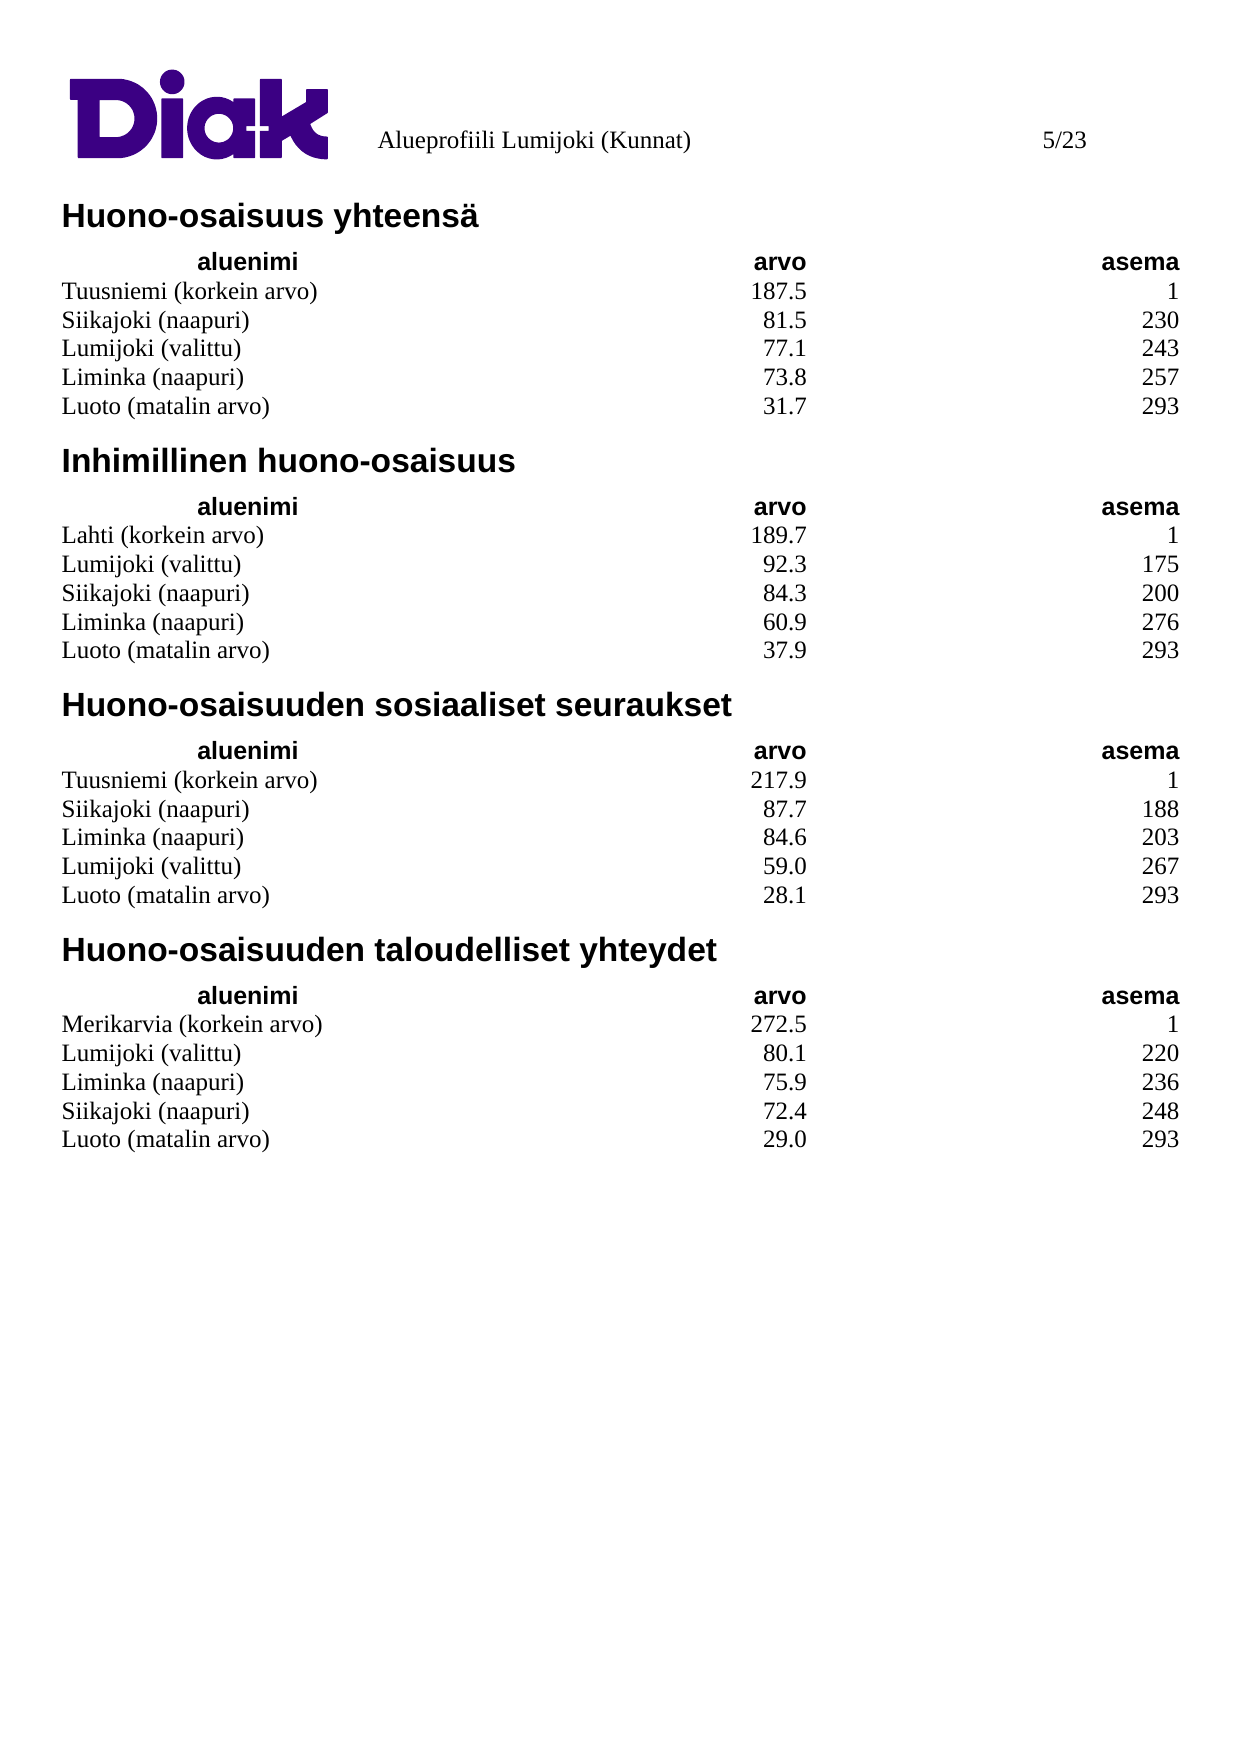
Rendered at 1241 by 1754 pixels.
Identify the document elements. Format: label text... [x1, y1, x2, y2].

table_cell 29.0 [434, 1125, 806, 1153]
table_cell 272.5 [434, 1010, 806, 1038]
table_cell 188 [806, 794, 1179, 822]
table_cell 87.7 [434, 794, 806, 822]
table_cell 267 [806, 851, 1179, 880]
table_cell 187.5 [434, 276, 806, 305]
table_cell 236 [806, 1067, 1179, 1096]
table_cell 72.4 [434, 1096, 806, 1124]
subtitle Huono-osaisuuden sosiaaliset seuraukset [61, 685, 1179, 724]
table_header arvo [434, 981, 806, 1009]
table_cell Lumijoki (valittu) [61, 851, 434, 880]
table_cell 248 [806, 1096, 1179, 1124]
table_cell Merikarvia (korkein arvo) [61, 1010, 434, 1038]
table_cell 1 [806, 276, 1179, 305]
table_cell Lumijoki (valittu) [61, 1038, 434, 1067]
table_header aluenimi [61, 247, 434, 276]
table_cell 28.1 [434, 880, 806, 909]
table_cell Liminka (naapuri) [61, 1067, 434, 1096]
table_cell 59.0 [434, 851, 806, 880]
table_cell Liminka (naapuri) [61, 362, 434, 391]
table_cell 1 [806, 521, 1179, 549]
table_cell 175 [806, 549, 1179, 578]
table_cell 293 [806, 1125, 1179, 1153]
table_header aluenimi [61, 492, 434, 521]
table_cell 230 [806, 305, 1179, 333]
table_cell Tuusniemi (korkein arvo) [61, 765, 434, 794]
table_cell 77.1 [434, 334, 806, 362]
table_header arvo [434, 247, 806, 276]
table_cell 1 [806, 765, 1179, 794]
table_cell Lumijoki (valittu) [61, 334, 434, 362]
table_cell Luoto (matalin arvo) [61, 636, 434, 664]
table_header aluenimi [61, 981, 434, 1009]
table_cell Liminka (naapuri) [61, 607, 434, 636]
table_cell Luoto (matalin arvo) [61, 1125, 434, 1153]
table_cell Luoto (matalin arvo) [61, 880, 434, 909]
table_header aluenimi [61, 736, 434, 765]
table_cell 60.9 [434, 607, 806, 636]
table_cell 84.3 [434, 578, 806, 607]
table_cell 31.7 [434, 391, 806, 420]
table_cell 189.7 [434, 521, 806, 549]
table_cell Luoto (matalin arvo) [61, 391, 434, 420]
table_cell 203 [806, 823, 1179, 851]
table_cell 80.1 [434, 1038, 806, 1067]
table_header asema [806, 736, 1179, 765]
table_cell 73.8 [434, 362, 806, 391]
table_cell 84.6 [434, 823, 806, 851]
table_cell Liminka (naapuri) [61, 823, 434, 851]
table_cell 92.3 [434, 549, 806, 578]
table_cell 37.9 [434, 636, 806, 664]
table_cell Lumijoki (valittu) [61, 549, 434, 578]
table_cell 243 [806, 334, 1179, 362]
table_cell 81.5 [434, 305, 806, 333]
table_cell Siikajoki (naapuri) [61, 305, 434, 333]
table_cell Tuusniemi (korkein arvo) [61, 276, 434, 305]
table_header arvo [434, 736, 806, 765]
table_cell 75.9 [434, 1067, 806, 1096]
table_cell 276 [806, 607, 1179, 636]
table_cell 293 [806, 636, 1179, 664]
table_cell Siikajoki (naapuri) [61, 1096, 434, 1124]
table_header asema [806, 247, 1179, 276]
table_cell 200 [806, 578, 1179, 607]
table_cell 293 [806, 391, 1179, 420]
table_cell 217.9 [434, 765, 806, 794]
table_cell 220 [806, 1038, 1179, 1067]
table_cell Siikajoki (naapuri) [61, 578, 434, 607]
table_header asema [806, 492, 1179, 521]
table_cell 257 [806, 362, 1179, 391]
table_cell Siikajoki (naapuri) [61, 794, 434, 822]
table_header arvo [434, 492, 806, 521]
subtitle Huono-osaisuuden taloudelliset yhteydet [61, 929, 1179, 968]
table_cell Lahti (korkein arvo) [61, 521, 434, 549]
table_cell 1 [806, 1010, 1179, 1038]
subtitle Inhimillinen huono-osaisuus [61, 441, 1179, 479]
subtitle Huono-osaisuus yhteensä [61, 196, 1179, 235]
table_cell 293 [806, 880, 1179, 909]
table_header asema [806, 981, 1179, 1009]
